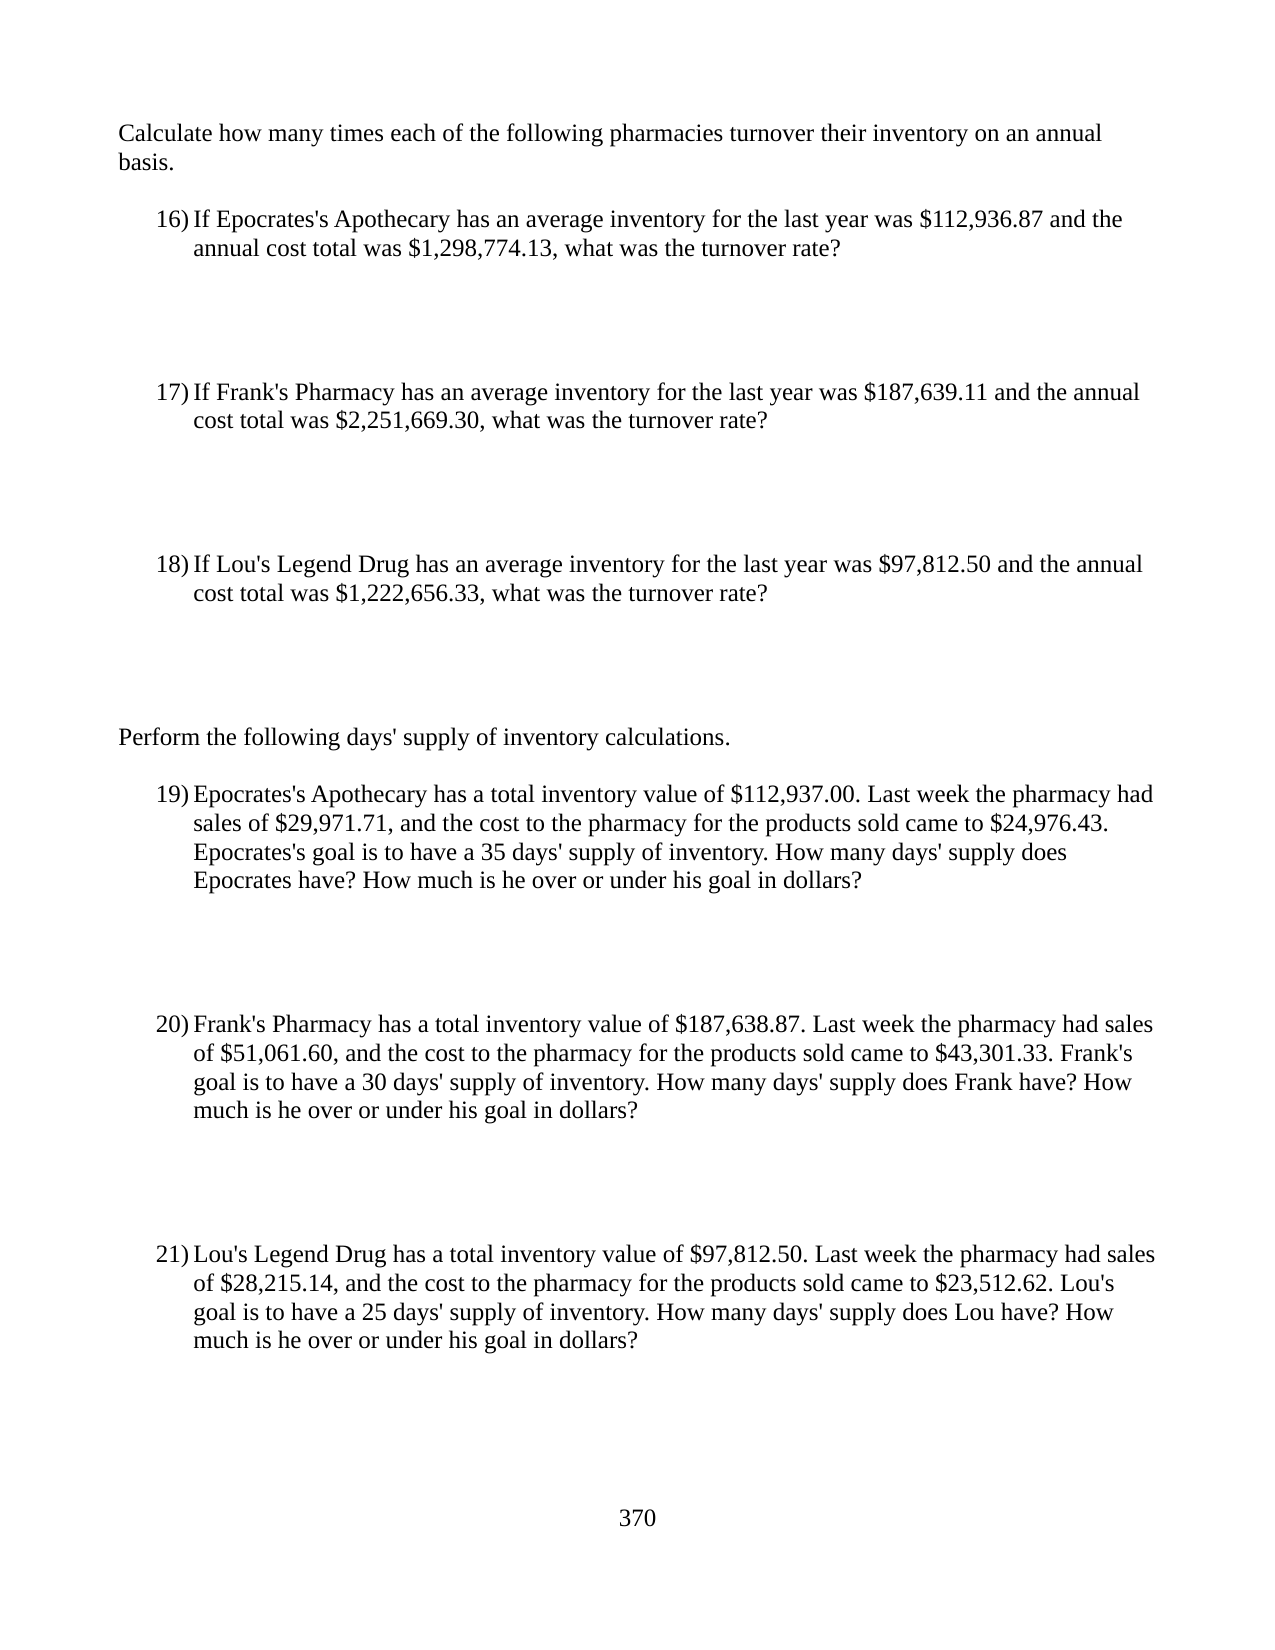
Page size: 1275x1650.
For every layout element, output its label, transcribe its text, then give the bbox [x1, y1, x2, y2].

text Calculate how many times each of the following pharmacies turnover their inventory on an annual basis. [118, 118, 1157, 176]
text Perform the following days' supply of inventory calculations. [118, 722, 1157, 751]
list If Epocrates's Apothecary has an average inventory for the last year was $112,936.87 and the annual cost total was $1,298,774.13, what was the turnover rate? [156, 204, 1157, 262]
list If Lou's Legend Drug has an average inventory for the last year was $97,812.50 and the annual cost total was $1,222,656.33, what was the turnover rate? [156, 549, 1157, 607]
list Lou's Legend Drug has a total inventory value of $97,812.50. Last week the pharmacy had sales of $28,215.14, and the cost to the pharmacy for the products sold came to $23,512.62. Lou's goal is to have a 25 days' supply of inventory. How many days' supply does Lou have? How much is he over or under his goal in dollars? [156, 1239, 1157, 1354]
list Frank's Pharmacy has a total inventory value of $187,638.87. Last week the pharmacy had sales of $51,061.60, and the cost to the pharmacy for the products sold came to $43,301.33. Frank's goal is to have a 30 days' supply of inventory. How many days' supply does Frank have? How much is he over or under his goal in dollars? [156, 1009, 1157, 1124]
list Epocrates's Apothecary has a total inventory value of $112,937.00. Last week the pharmacy had sales of $29,971.71, and the cost to the pharmacy for the products sold came to $24,976.43. Epocrates's goal is to have a 35 days' supply of inventory. How many days' supply does Epocrates have? How much is he over or under his goal in dollars? [156, 779, 1157, 894]
list If Frank's Pharmacy has an average inventory for the last year was $187,639.11 and the annual cost total was $2,251,669.30, what was the turnover rate? [156, 377, 1157, 434]
